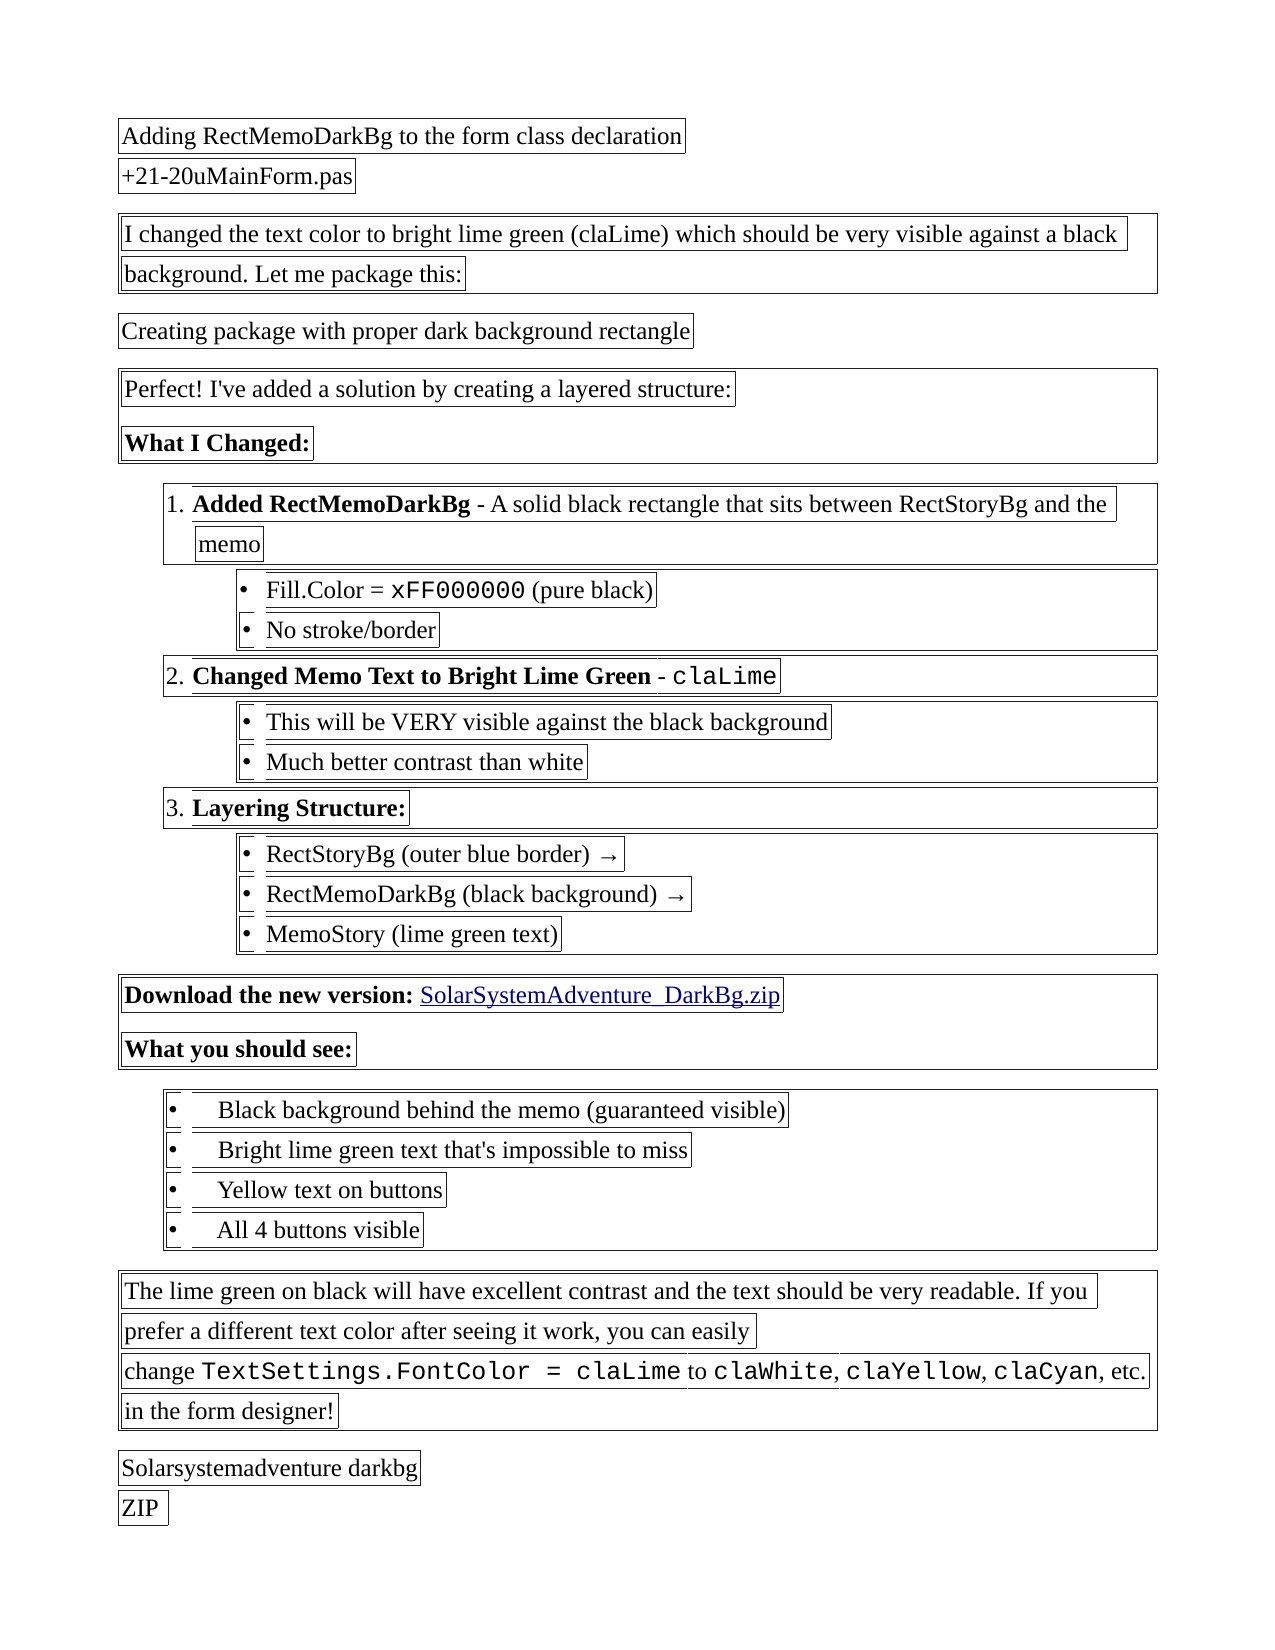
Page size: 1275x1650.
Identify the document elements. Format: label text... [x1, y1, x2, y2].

text [694, 313, 1157, 348]
text [169, 1490, 1157, 1525]
list This will be VERY visible against the black background [237, 702, 1157, 739]
text Creating package with proper dark background rectangle [119, 314, 693, 348]
text What I Changed: [119, 422, 1157, 463]
list Layering Structure: [164, 788, 1157, 828]
list Much better contrast than white [237, 741, 1157, 782]
list MemoStory (lime green text) [237, 913, 1157, 954]
text [421, 1450, 1157, 1485]
text +21-20uMainForm.pas [119, 159, 355, 193]
list ✅ All 4 buttons visible [164, 1209, 1157, 1250]
text ZIP [119, 1491, 168, 1525]
text Adding RectMemoDarkBg to the form class declaration [119, 119, 685, 153]
list Fill.Color = xFF000000 (pure black) [237, 570, 1157, 607]
text Download the new version: SolarSystemAdventure_DarkBg.zip [119, 975, 1157, 1012]
text Perfect! I've added a solution by creating a layered structure: [119, 369, 1157, 406]
list RectStoryBg (outer blue border) → [237, 834, 1157, 871]
text [356, 158, 1157, 193]
list ✅ Bright lime green text that's impossible to miss [164, 1129, 1157, 1167]
list ✅ Yellow text on buttons [164, 1169, 1157, 1207]
text The lime green on black will have excellent contrast and the text should be very readable. If you prefer a different text color after seeing it work, you can easily change TextSettings.FontColor = claLime to claWhite, claYellow, claCyan, etc. in the form designer! [119, 1271, 1157, 1430]
text Solarsystemadventure darkbg [119, 1451, 420, 1485]
list No stroke/border [237, 609, 1157, 650]
list Added RectMemoDarkBg - A solid black rectangle that sits between RectStoryBg and the memo [164, 484, 1157, 564]
text [686, 118, 1157, 153]
text What you should see: [119, 1028, 1157, 1069]
list RectMemoDarkBg (black background) → [237, 873, 1157, 911]
list Changed Memo Text to Bright Lime Green - claLime [164, 656, 1157, 696]
text I changed the text color to bright lime green (claLime) which should be very visible against a black background. Let me package this: [119, 214, 1157, 293]
list ✅ Black background behind the memo (guaranteed visible) [164, 1090, 1157, 1127]
